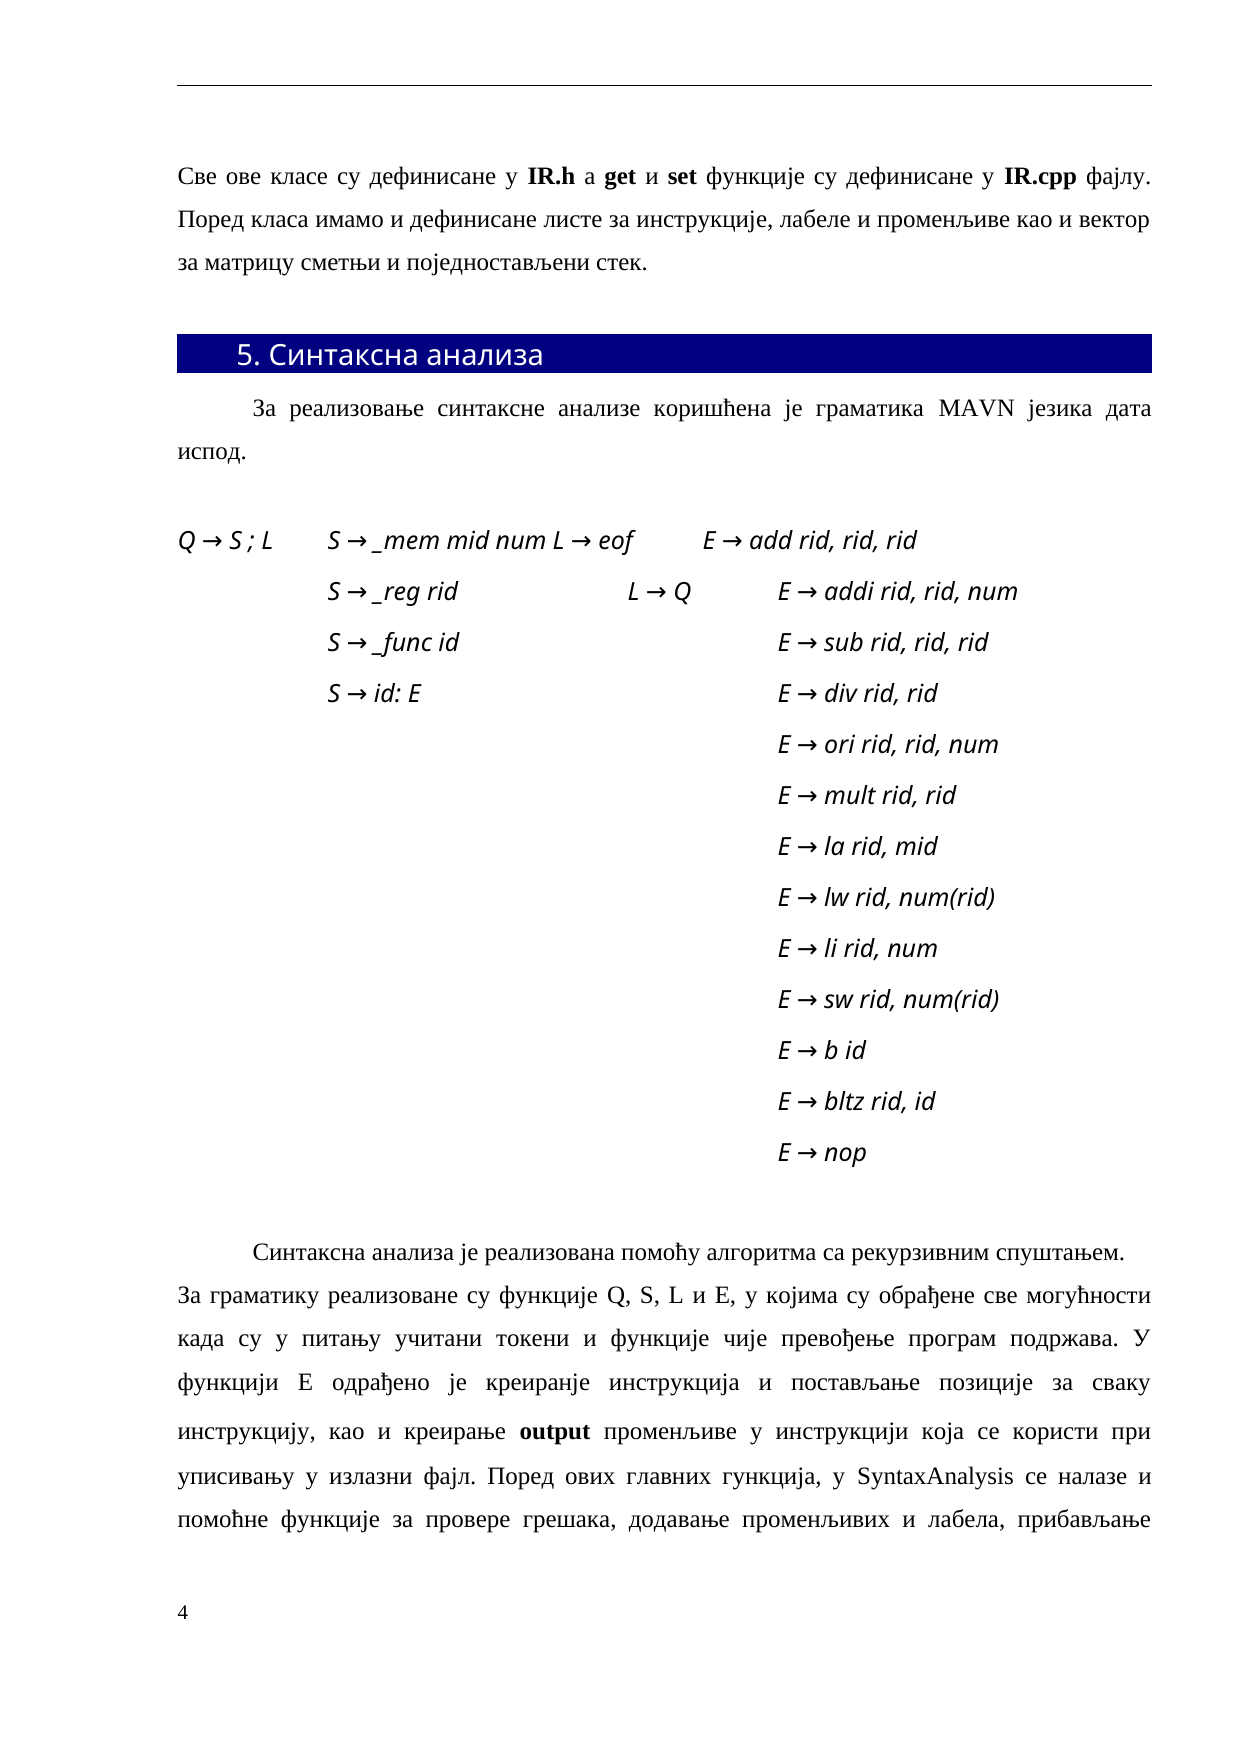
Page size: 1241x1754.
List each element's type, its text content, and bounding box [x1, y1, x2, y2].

text Све ове класе су дефинисане у IR.h а get и set функције су дефинисане у IR.cpp фајлу. Поред класа имамо и дефинисане листе за инструкције, лабеле и променљиве као и вектор за матрицу сметњи и поједностављени стек. [177, 161, 1152, 276]
text E → lw rid, num(rid) [177, 880, 1152, 914]
text E → ori rid, rid, num [177, 727, 1152, 761]
text E → bltz rid, id [177, 1084, 1152, 1118]
text 5. Синтаксна анализа [177, 334, 1152, 373]
text E → nop [177, 1135, 1152, 1169]
text E → la rid, mid [177, 829, 1152, 863]
text E → sw rid, num(rid) [177, 982, 1152, 1016]
text S → _reg rid L → Q E → addi rid, rid, num [177, 574, 1152, 608]
text E → b id [177, 1033, 1152, 1067]
text S → _func id E → sub rid, rid, rid [177, 625, 1152, 659]
text Синтаксна анализа је реализована помоћу алгоритма са рекурзивним спуштањем. [177, 1237, 1152, 1266]
text E → mult rid, rid [177, 778, 1152, 812]
text E → li rid, num [177, 931, 1152, 965]
text Q → S ; L S → _mem mid num L → eof E → add rid, rid, rid [177, 523, 1152, 557]
text S → id: E E → div rid, rid [177, 676, 1152, 710]
text За граматику реализоване су функције Q, S, L и E, у којима су обрађене све могућности када су у питању учитани токени и функције чије превођење програм подржава. У функцији Е одрађено је креиранје инструкција и постављање позиције за сваку инструкцију, као и креирање output променљиве у инструкцији која се користи при уписивању у излазни фајл. Поред ових главних гункција, у SyntaxAnalysis се налазе и помоћне функције за провере грешака, додавање променљивих и лабела, прибављање [177, 1280, 1152, 1533]
text За реализовање синтаксне анализе коришћена је граматика MAVN језика дата испод. [177, 393, 1152, 465]
